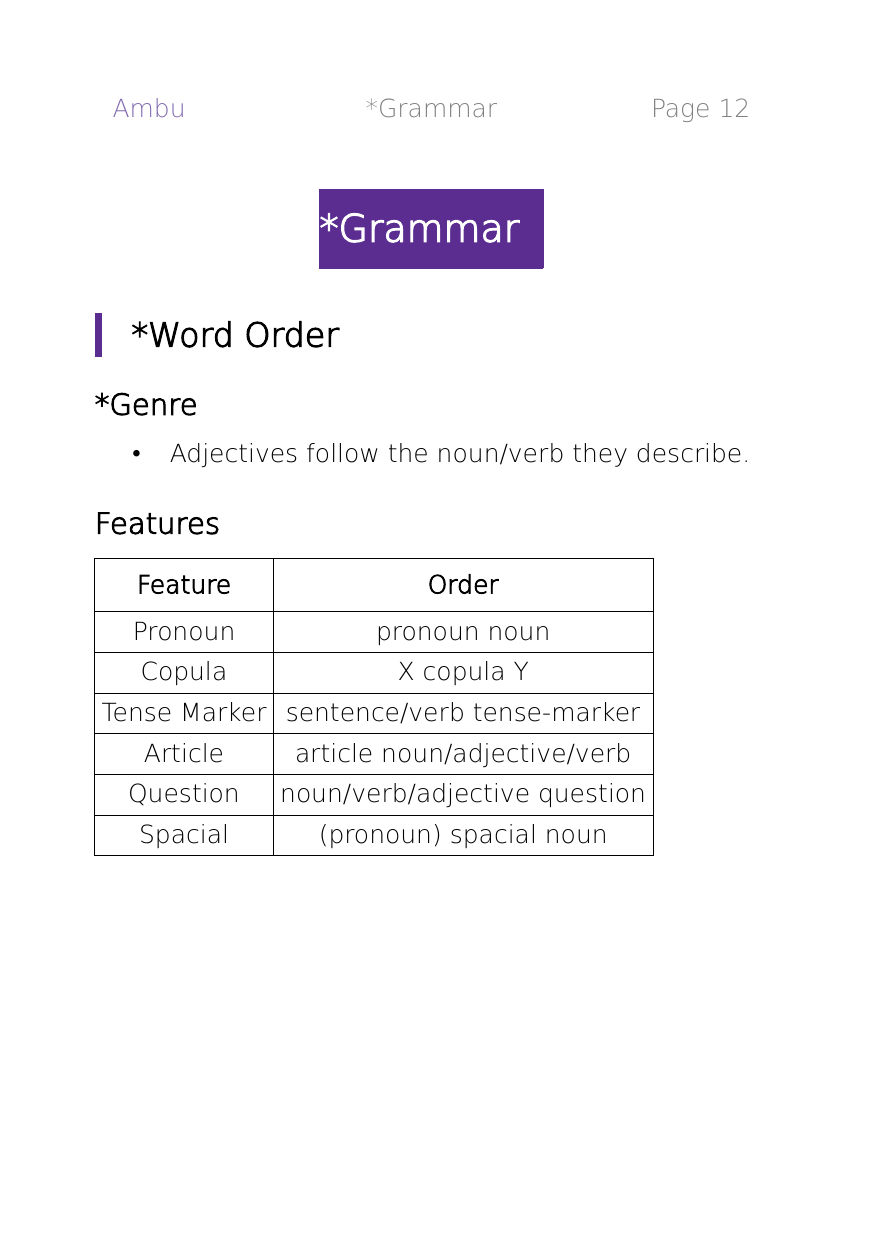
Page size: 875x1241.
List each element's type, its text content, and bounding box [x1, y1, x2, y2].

list Adjectives follow the noun/verb they describe. [132, 439, 768, 468]
table_cell Copula [95, 653, 273, 692]
table_cell X copula Y [274, 653, 653, 692]
subtitle *Grammar [94, 188, 543, 268]
subtitle Features [94, 507, 768, 541]
table_cell (pronoun) spacial noun [274, 816, 653, 855]
table_cell Pronoun [95, 612, 273, 652]
table_cell Question [95, 775, 273, 814]
table_cell pronoun noun [274, 612, 653, 652]
subtitle *Word Order [102, 313, 768, 357]
subtitle [544, 188, 768, 268]
table_cell Tense Marker [95, 694, 273, 733]
table_cell article noun/adjective/verb [274, 734, 653, 774]
table_header Order [274, 559, 653, 611]
subtitle *Genre [94, 388, 768, 422]
table_cell sentence/verb tense-marker [274, 694, 653, 733]
table_cell noun/verb/adjective question [274, 775, 653, 814]
table_header Feature [95, 559, 273, 611]
table_cell Article [95, 734, 273, 774]
table_cell Spacial [95, 816, 273, 855]
